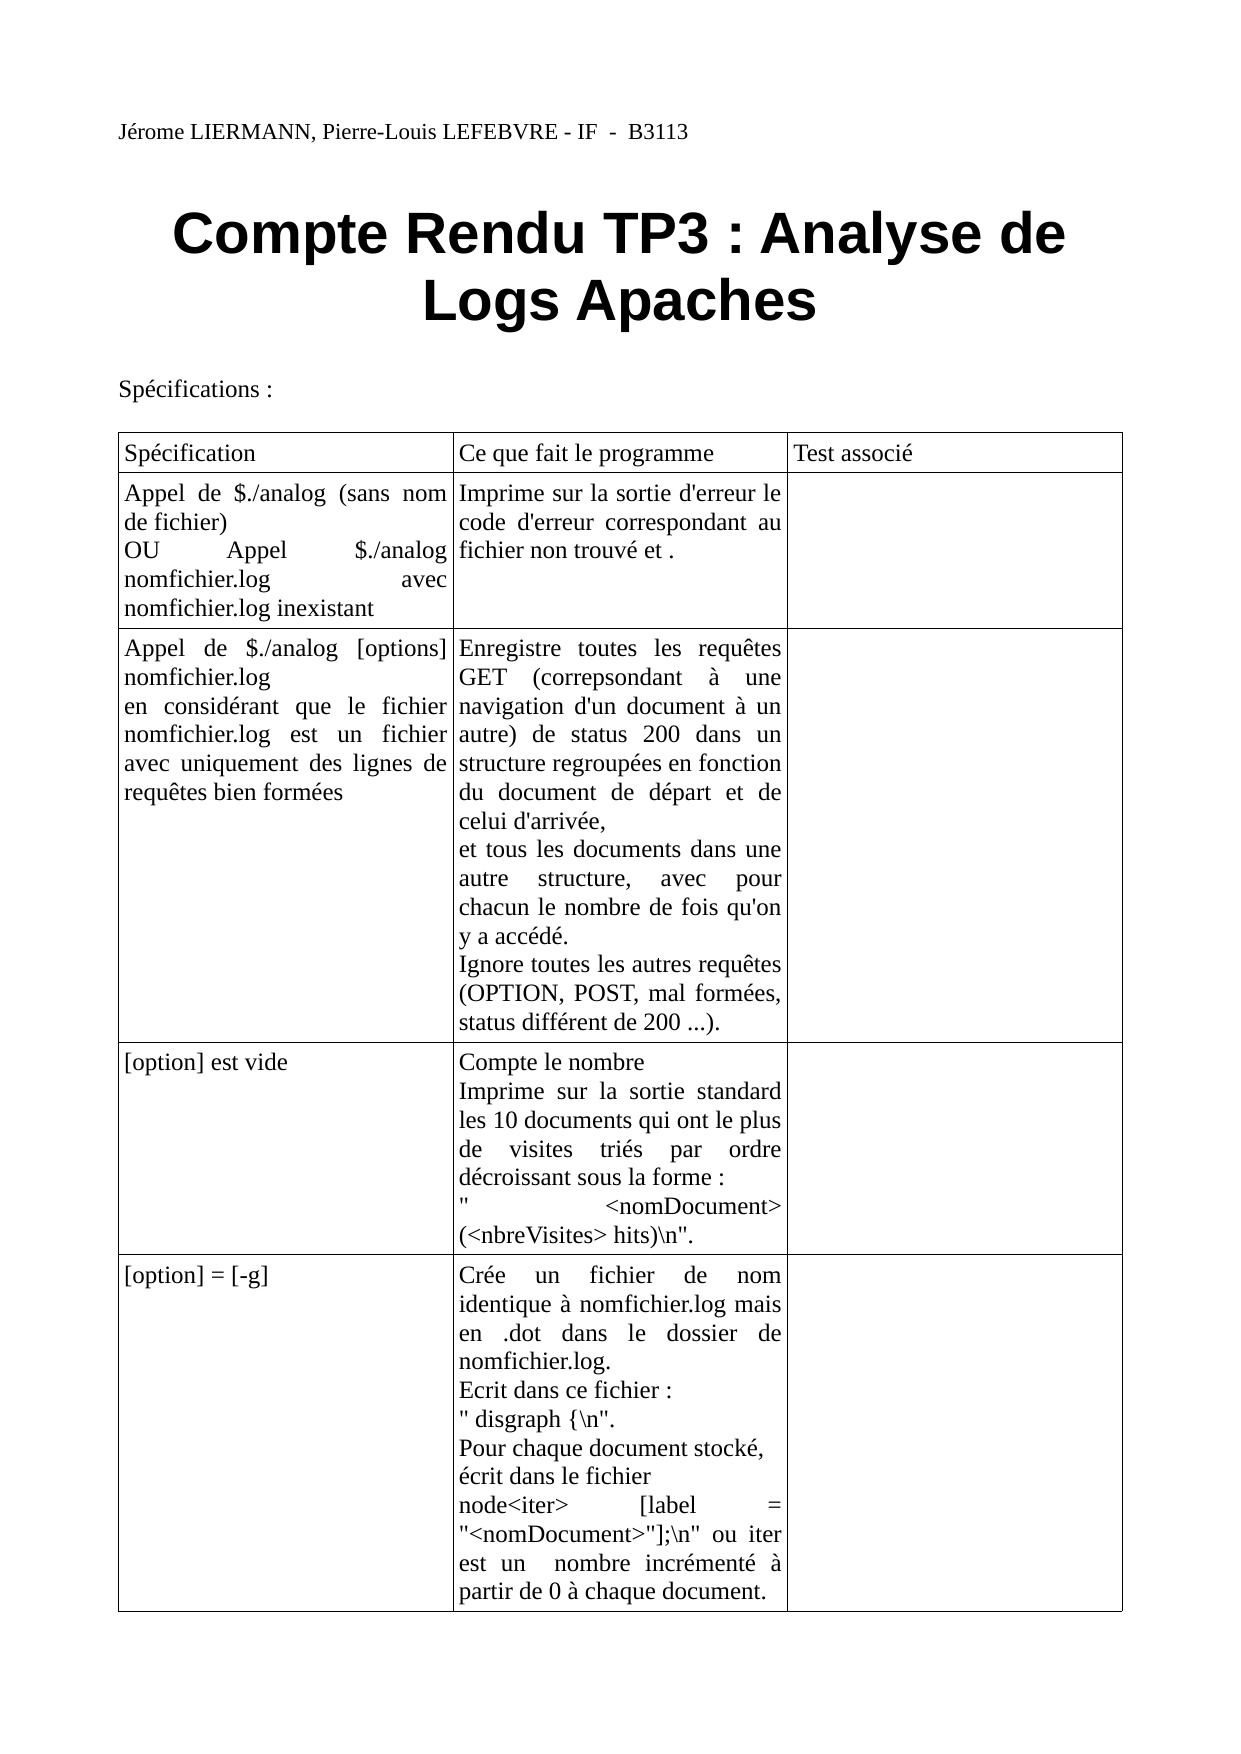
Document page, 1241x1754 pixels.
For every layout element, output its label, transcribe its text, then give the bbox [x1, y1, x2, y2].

table_cell Appel de $./analog [options] nomfichier.log en considérant que le fichier nomfichier.log est un fichier avec uniquement des lignes de requêtes bien formées [119, 629, 453, 1042]
table_cell Enregistre toutes les requêtes GET (correpsondant à une navigation d'un document à un autre) de status 200 dans un structure regroupées en fonction du document de départ et de celui d'arrivée, et tous les documents dans une autre structure, avec pour chacun le nombre de fois qu'on y a accédé. Ignore toutes les autres requêtes (OPTION, POST, mal formées, status différent de 200 ...). [454, 629, 787, 1042]
title Compte Rendu TP3 : Analyse de Logs Apaches [118, 199, 1122, 333]
text Spécifications : [118, 374, 1122, 403]
table_cell [option] est vide [119, 1043, 453, 1254]
table_cell Compte le nombre Imprime sur la sortie standard les 10 documents qui ont le plus de visites triés par ordre décroissant sous la forme : " <nomDocument> (<nbreVisites> hits)\n". [454, 1043, 787, 1254]
table_cell [option] = [-g] [119, 1255, 453, 1611]
table_header Test associé [788, 433, 1122, 472]
table_cell Imprime sur la sortie d'erreur le code d'erreur correspondant au fichier non trouvé et . [454, 473, 787, 627]
table_cell Crée un fichier de nom identique à nomfichier.log mais en .dot dans le dossier de nomfichier.log. Ecrit dans ce fichier : " disgraph {\n". Pour chaque document stocké, écrit dans le fichier node<iter> [label = "<nomDocument>"];\n" ou iter est un nombre incrémenté à partir de 0 à chaque document. [454, 1255, 787, 1611]
table_cell [788, 629, 1122, 1042]
table_cell [788, 1043, 1122, 1254]
table_header Spécification [119, 433, 453, 472]
table_header Ce que fait le programme [454, 433, 787, 472]
table_cell [788, 473, 1122, 627]
table_cell Appel de $./analog (sans nom de fichier) OU Appel $./analog nomfichier.log avec nomfichier.log inexistant [119, 473, 453, 627]
table_cell [788, 1255, 1122, 1611]
